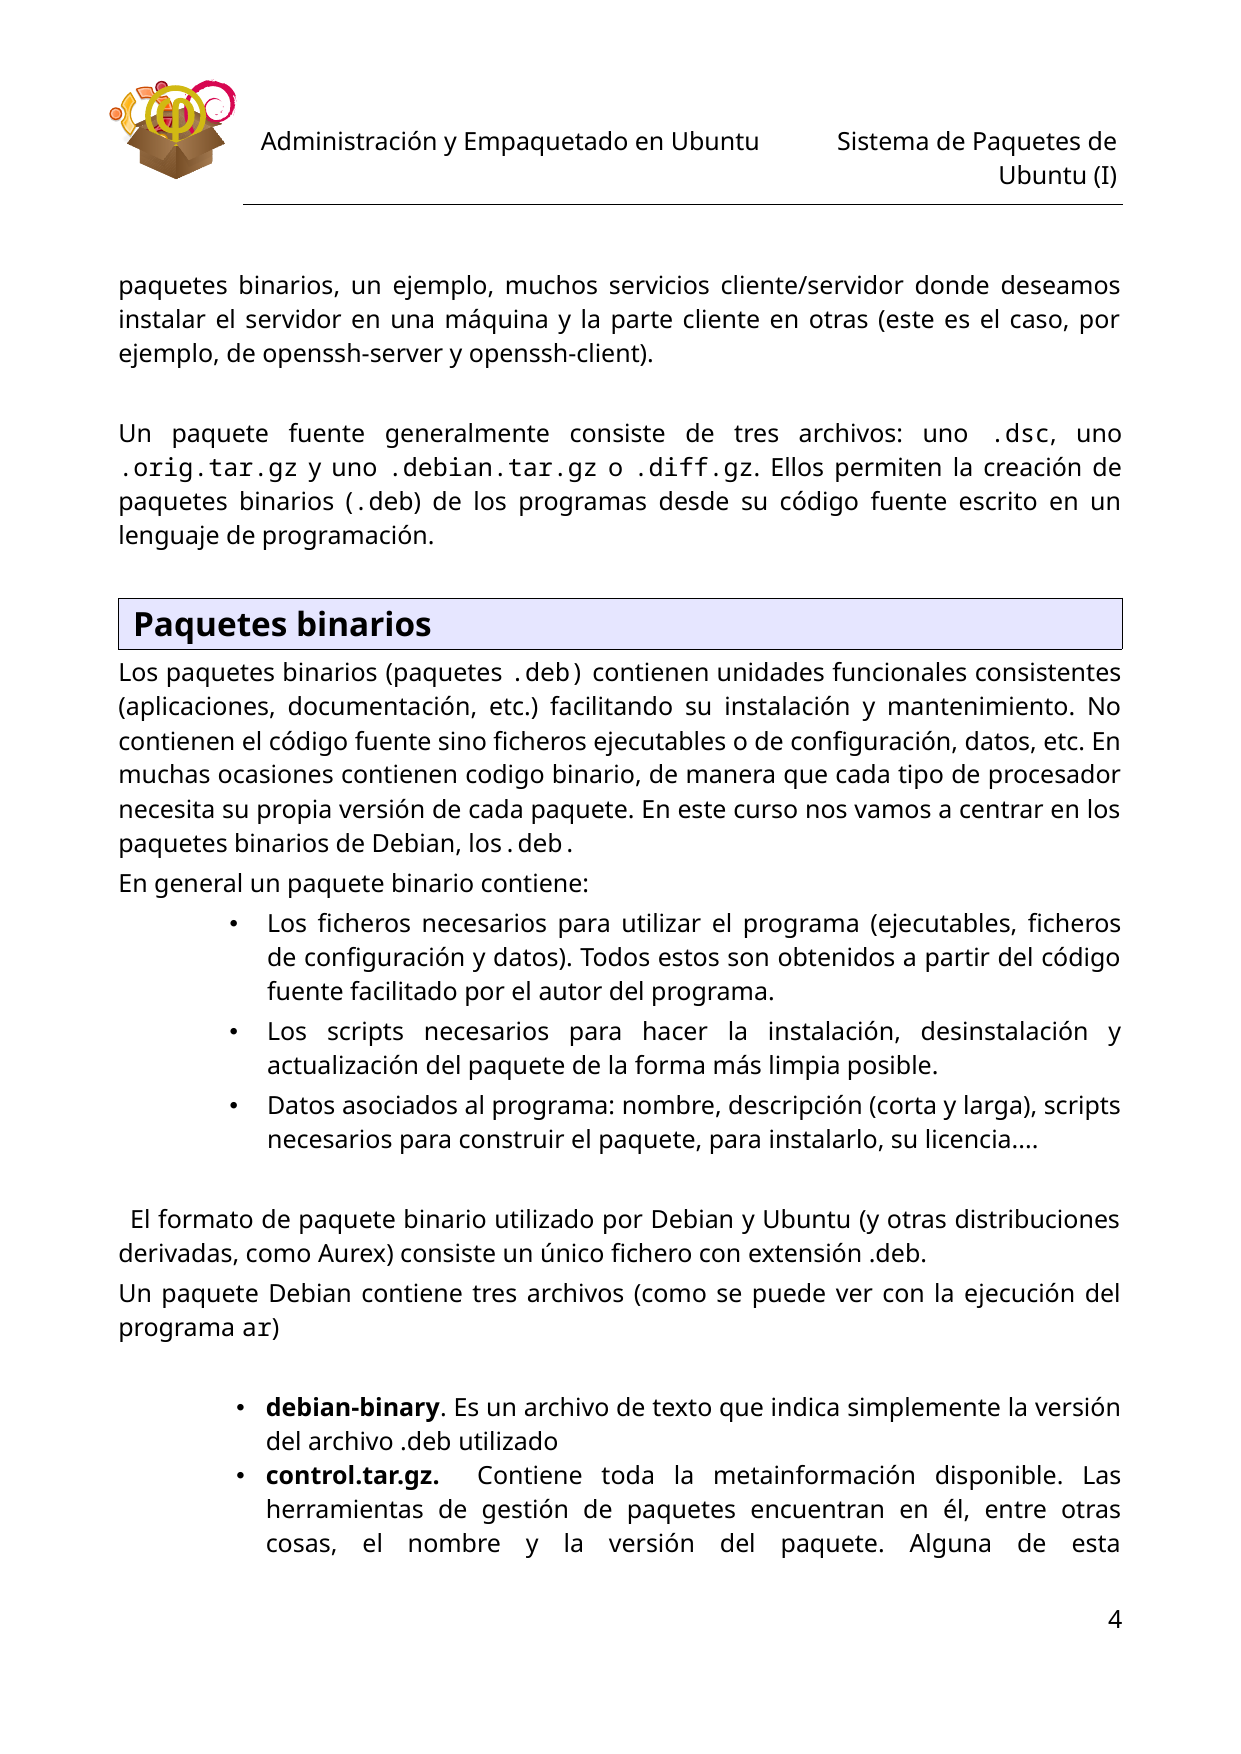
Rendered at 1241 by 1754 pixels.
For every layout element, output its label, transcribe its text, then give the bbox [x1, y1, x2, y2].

text El formato de paquete binario utilizado por Debian y Ubuntu (y otras distribuciones derivadas, como Aurex) consiste un único fichero con extensión .deb. [118, 1202, 1122, 1270]
list debian-binary. Es un archivo de texto que indica simplemente la versión del archivo .deb utilizado [236, 1390, 1122, 1458]
text Los paquetes binarios (paquetes .deb) contienen unidades funcionales consistentes (aplicaciones, documentación, etc.) facilitando su instalación y mantenimiento. No contienen el código fuente sino ficheros ejecutables o de configuración, datos, etc. En muchas ocasiones contienen codigo binario, de manera que cada tipo de procesador necesita su propia versión de cada paquete. En este curso nos vamos a centrar en los paquetes binarios de Debian, los.deb. [118, 655, 1122, 859]
list control.tar.gz. Contiene toda la metainformación disponible. Las herramientas de gestión de paquetes encuentran en él, entre otras cosas, el nombre y la versión del paquete. Alguna de esta [236, 1458, 1122, 1560]
list Los ficheros necesarios para utilizar el programa (ejecutables, ficheros de configuración y datos). Todos estos son obtenidos a partir del código fuente facilitado por el autor del programa. [229, 905, 1122, 1007]
text Un paquete Debian contiene tres archivos (como se puede ver con la ejecución del programa ar) [118, 1276, 1122, 1344]
text En general un paquete binario contiene: [118, 865, 1122, 899]
text paquetes binarios, un ejemplo, muchos servicios cliente/servidor donde deseamos instalar el servidor en una máquina y la parte cliente en otras (este es el caso, por ejemplo, de openssh-server y openssh-client). [118, 267, 1122, 369]
list Datos asociados al programa: nombre, descripción (corta y larga), scripts necesarios para construir el paquete, para instalarlo, su licencia.... [229, 1087, 1122, 1156]
text Paquetes binarios [119, 599, 1122, 649]
list Los scripts necesarios para hacer la instalación, desinstalación y actualización del paquete de la forma más limpia posible. [229, 1013, 1122, 1082]
text Un paquete fuente generalmente consiste de tres archivos: uno .dsc, uno .orig.tar.gz y uno .debian.tar.gz o .diff.gz. Ellos permiten la creación de paquetes binarios (.deb) de los programas desde su código fuente escrito en un lenguaje de programación. [118, 415, 1122, 552]
